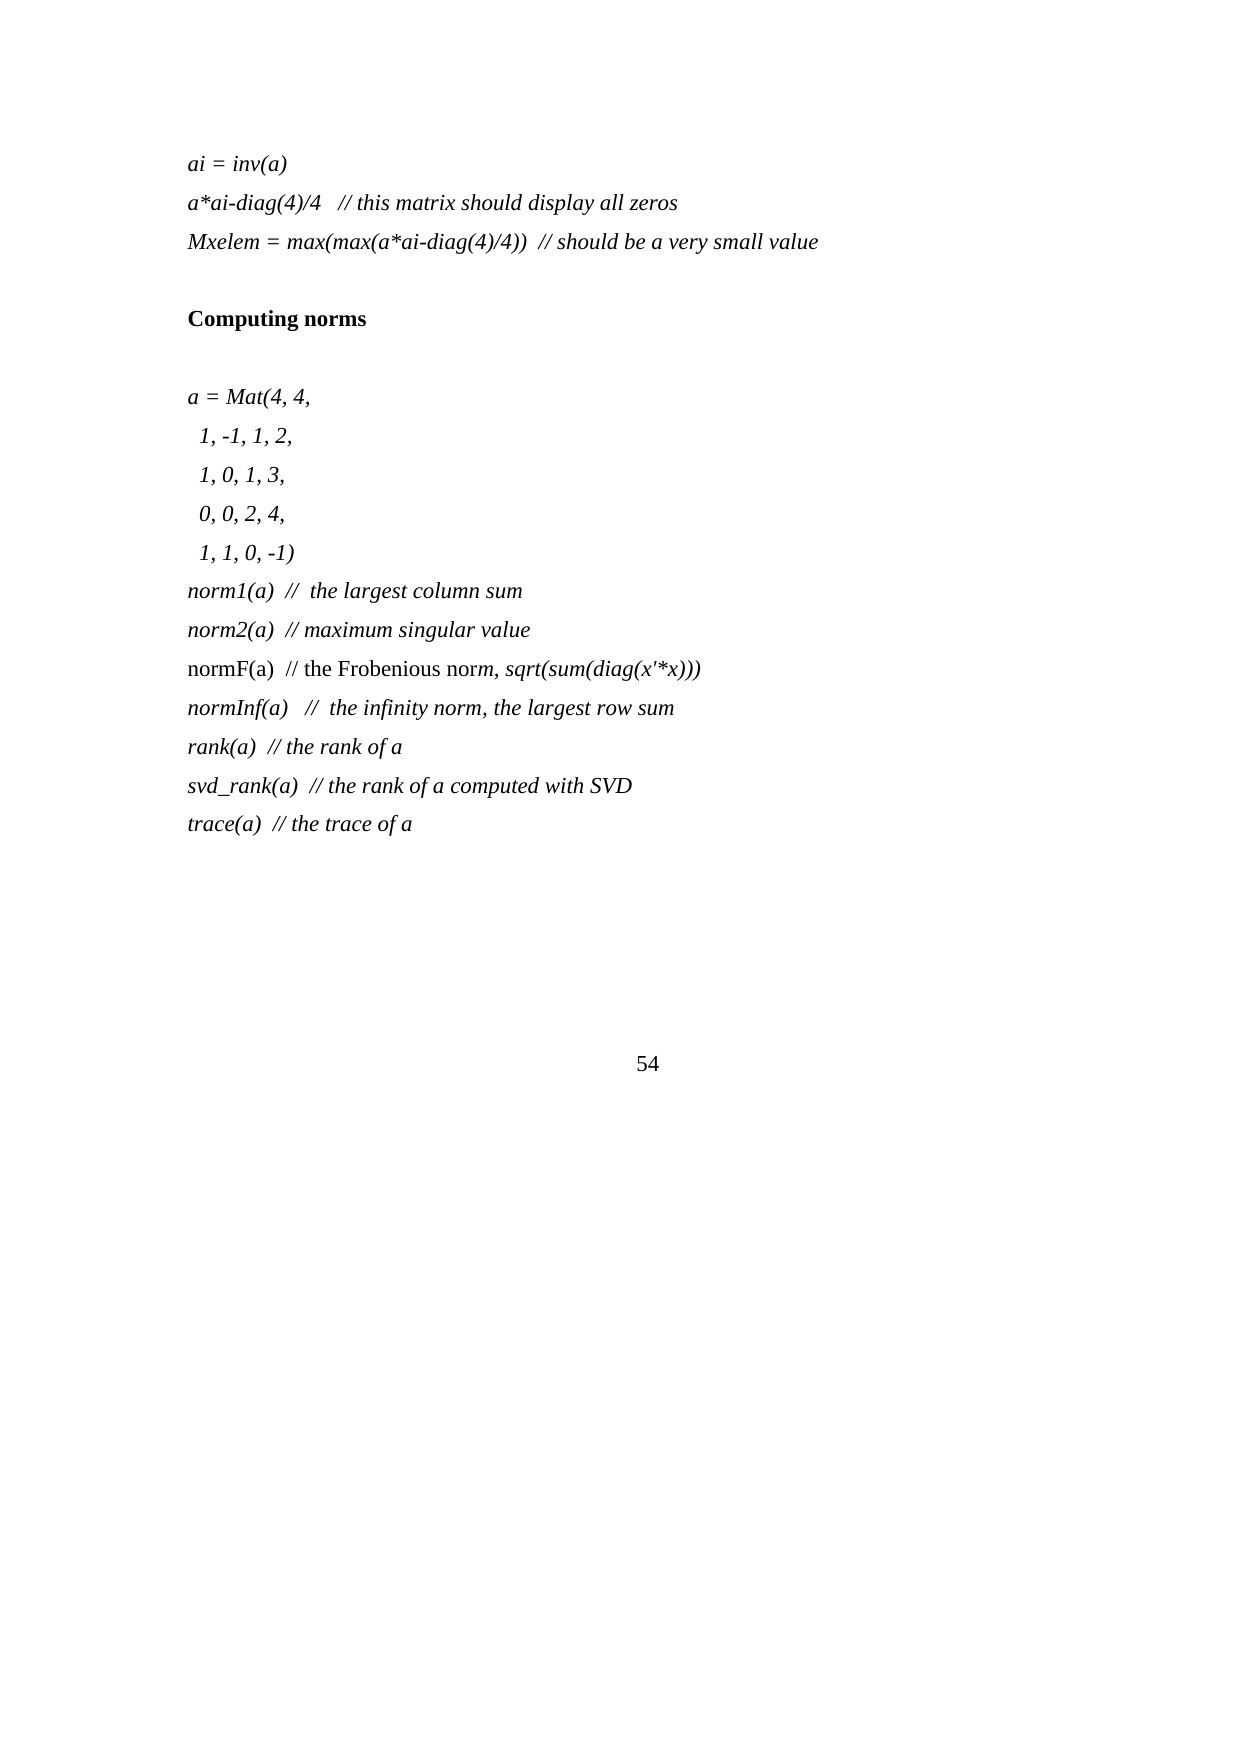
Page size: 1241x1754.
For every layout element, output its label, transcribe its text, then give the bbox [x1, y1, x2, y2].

text norm2(a) // maximum singular value [187, 616, 1108, 643]
text ai = inv(a) [187, 150, 1108, 176]
text normF(a) // the Frobenious norm, sqrt(sum(diag(x'*x))) [187, 655, 1108, 681]
text 1, 0, 1, 3, [187, 461, 1108, 487]
text trace(a) // the trace of a [187, 811, 1108, 837]
text Computing norms [187, 305, 1108, 332]
text svd_rank(a) // the rank of a computed with SVD [187, 772, 1108, 798]
text norm1(a) // the largest column sum [187, 577, 1108, 604]
text 1, 1, 0, -1) [187, 538, 1108, 565]
text a = Mat(4, 4, [187, 383, 1108, 409]
text Mxelem = max(max(a*ai-diag(4)/4)) // should be a very small value [187, 228, 1108, 254]
text 1, -1, 1, 2, [187, 422, 1108, 448]
text rank(a) // the rank of a [187, 733, 1108, 759]
text 0, 0, 2, 4, [187, 500, 1108, 526]
text a*ai-diag(4)/4 // this matrix should display all zeros [187, 189, 1108, 215]
text normInf(a) // the infinity norm, the largest row sum [187, 694, 1108, 720]
